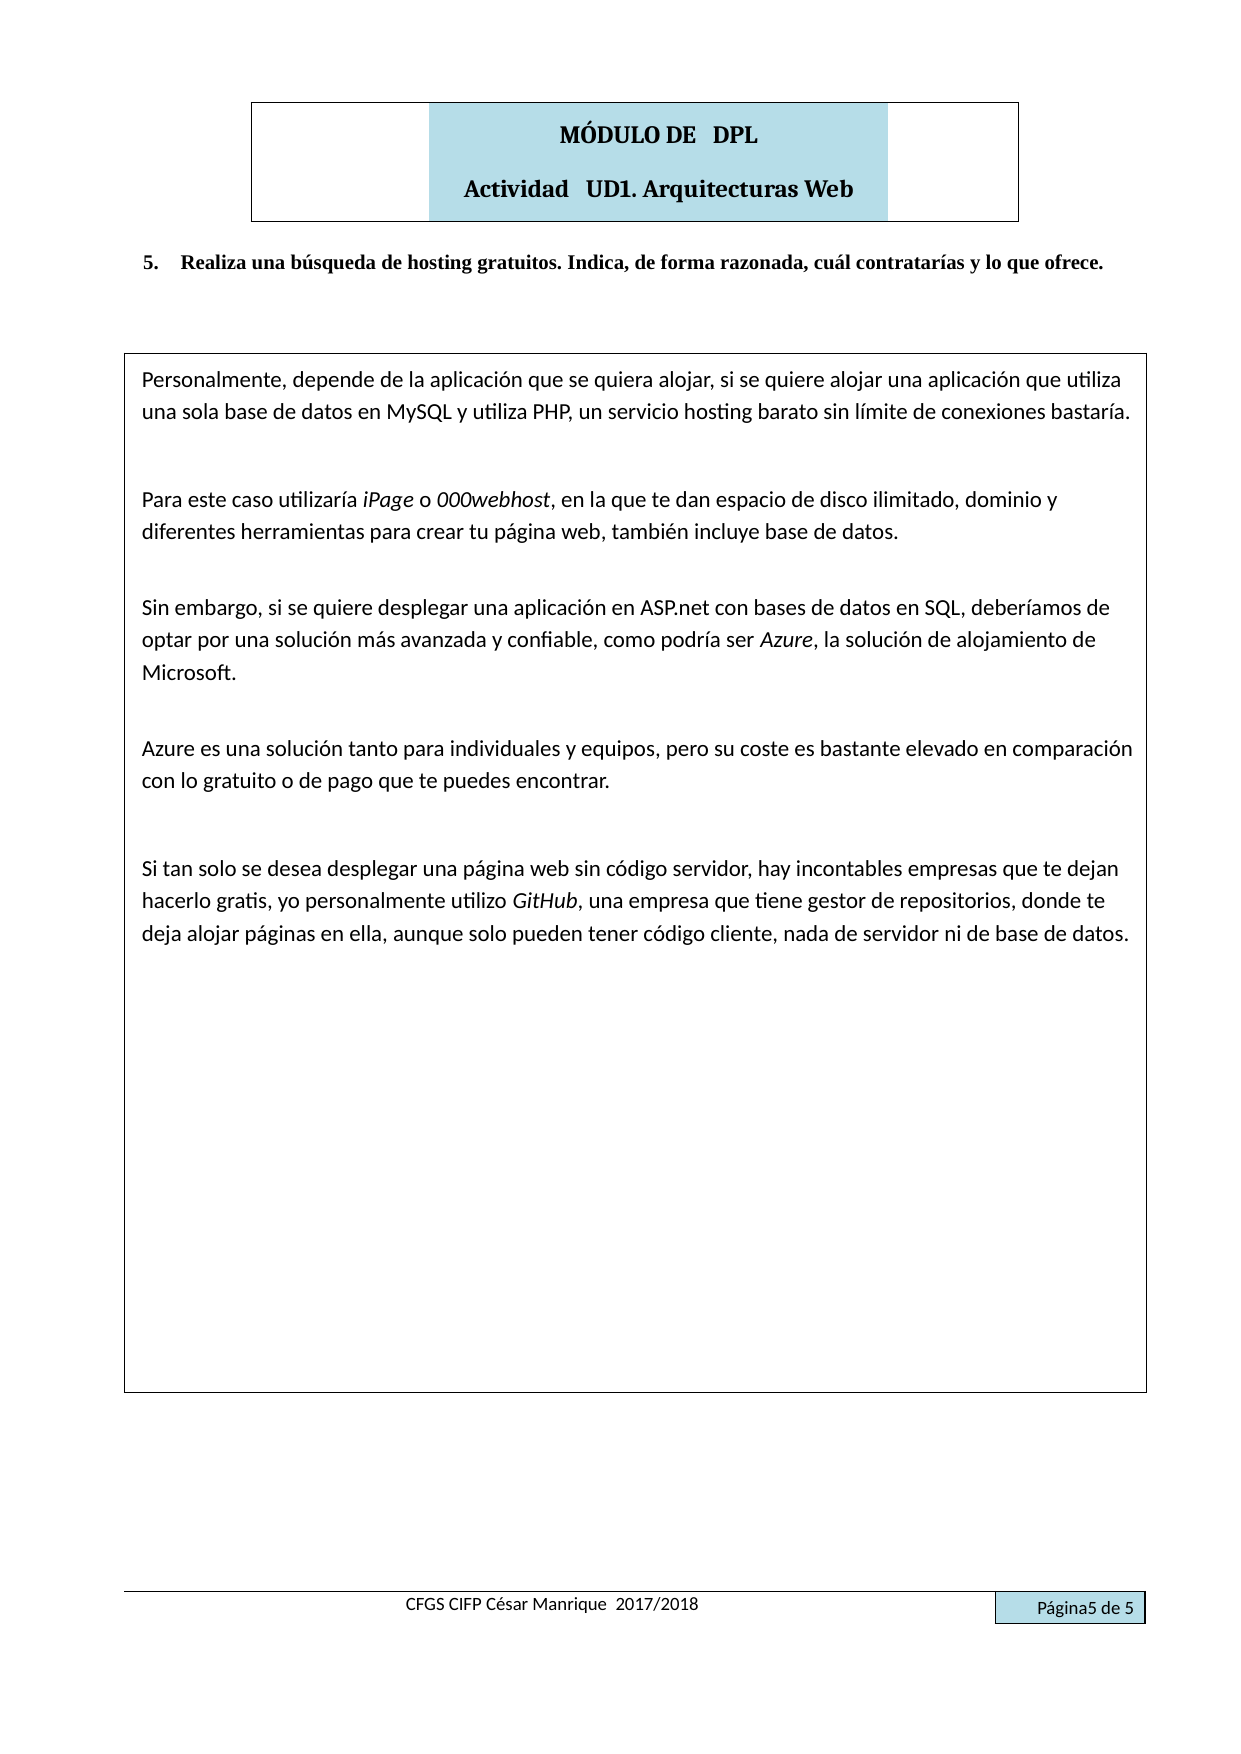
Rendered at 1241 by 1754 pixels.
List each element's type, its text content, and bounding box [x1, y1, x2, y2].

list Realiza una búsqueda de hosting gratuitos. Indica, de forma razonada, cuál contratarías y lo que ofrece. [143, 250, 1146, 274]
table_header Personalmente, depende de la aplicación que se quiera alojar, si se quiere alojar una aplicación que utiliza una sola base de datos en MySQL y utiliza PHP, un servicio hosting barato sin límite de conexiones bastaría. Para este caso utilizaría iPage o 000webhost, en la que te dan espacio de disco ilimitado, dominio y diferentes herramientas para crear tu página web, también incluye base de datos. Sin embargo, si se quiere desplegar una aplicación en ASP.net con bases de datos en SQL, deberíamos de optar por una solución más avanzada y confiable, como podría ser Azure, la solución de alojamiento de Microsoft. Azure es una solución tanto para individuales y equipos, pero su coste es bastante elevado en comparación con lo gratuito o de pago que te puedes encontrar. Si tan solo se desea desplegar una página web sin código servidor, hay incontables empresas que te dejan hacerlo gratis, yo personalmente utilizo GitHub, una empresa que tiene gestor de repositorios, donde te deja alojar páginas en ella, aunque solo pueden tener código cliente, nada de servidor ni de base de datos. [125, 354, 1146, 1392]
